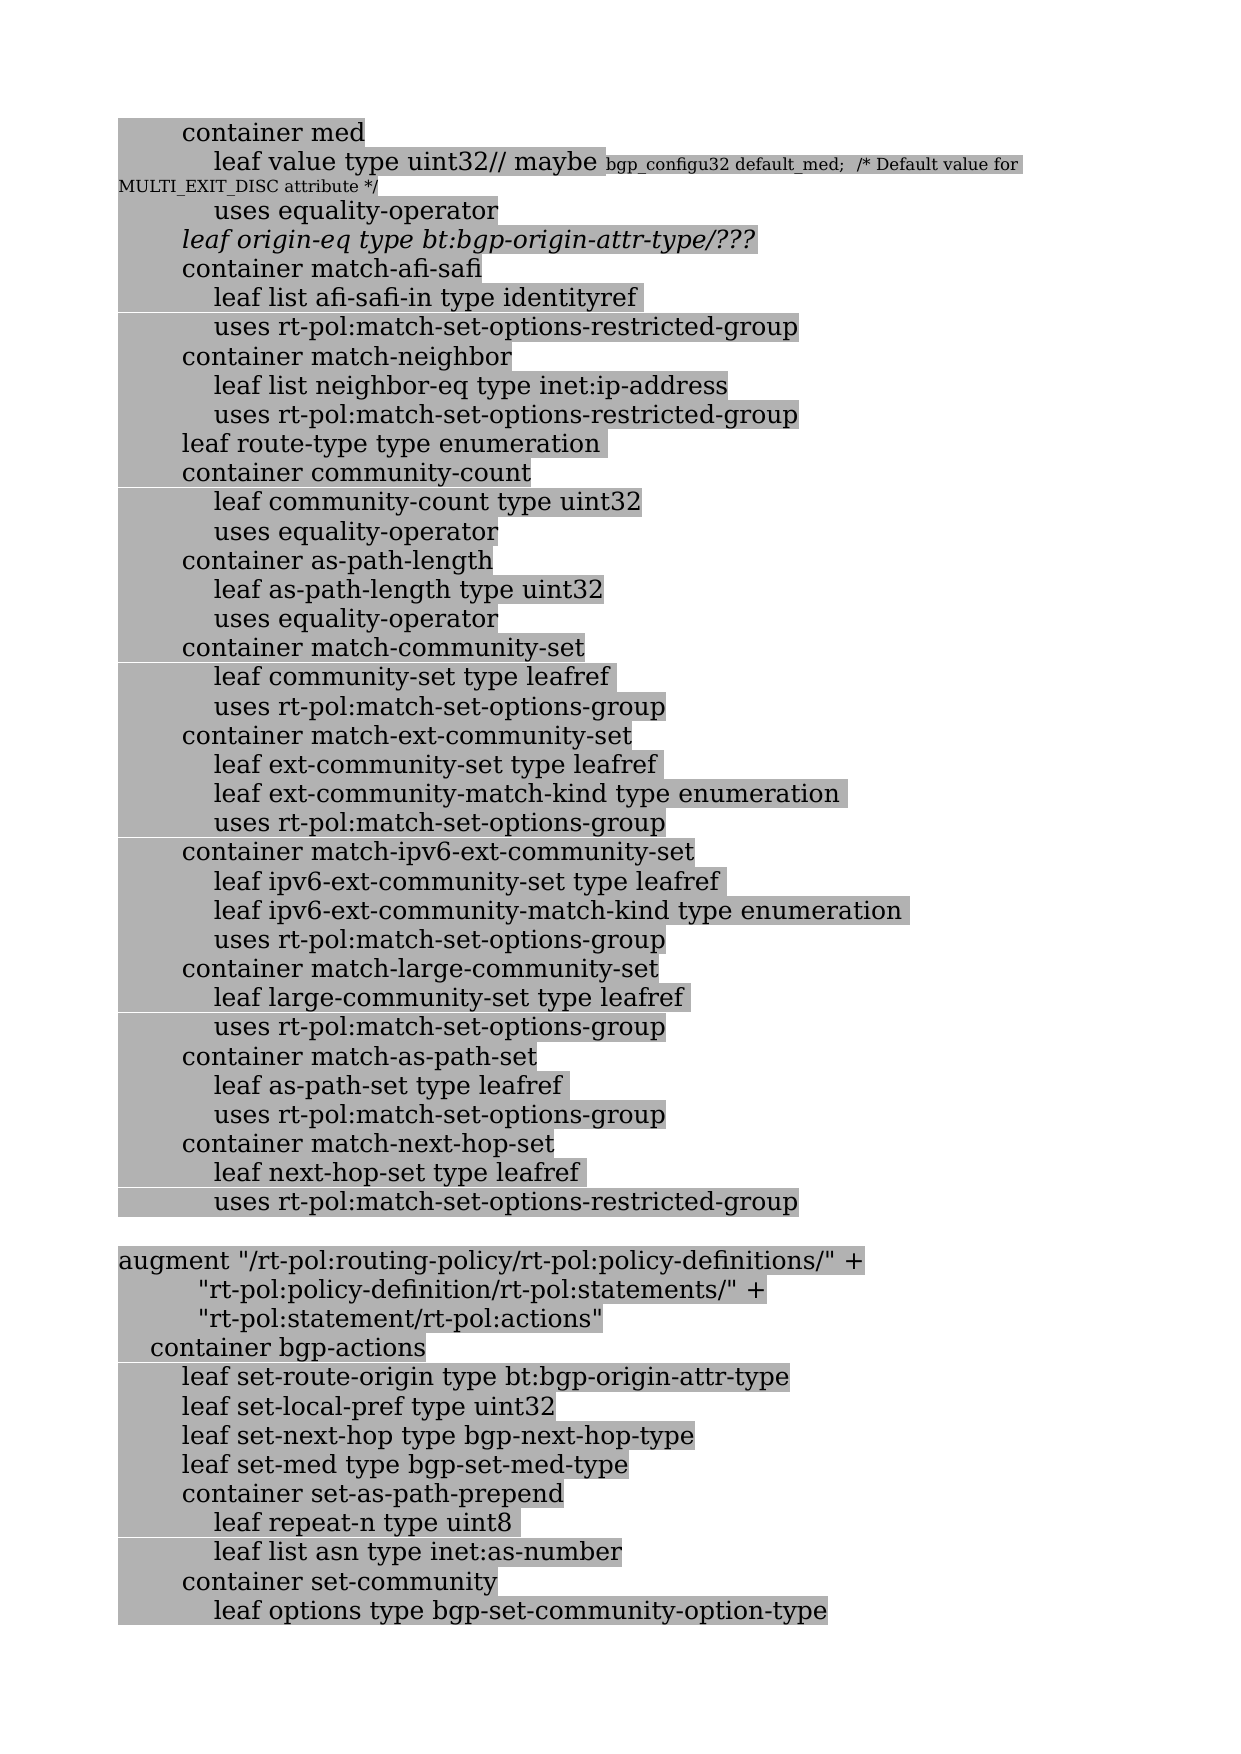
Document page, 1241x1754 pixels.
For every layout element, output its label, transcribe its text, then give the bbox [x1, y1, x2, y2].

text uses rt-pol:match-set-options-group [118, 808, 1122, 837]
text leaf set-route-origin type bt:bgp-origin-attr-type [118, 1362, 1122, 1392]
text leaf route-type type enumeration [118, 429, 1122, 458]
text uses rt-pol:match-set-options-group [118, 1100, 1122, 1129]
text leaf list asn type inet:as-number [118, 1537, 1122, 1567]
text container set-as-path-prepend [118, 1479, 1122, 1508]
text container match-as-path-set [118, 1042, 1122, 1071]
text container match-afi-safi [118, 254, 1122, 283]
text leaf as-path-set type leafref [118, 1071, 1122, 1100]
text container med [118, 118, 1122, 147]
text uses rt-pol:match-set-options-restricted-group [118, 1187, 1122, 1217]
text uses rt-pol:match-set-options-restricted-group [118, 312, 1122, 342]
text leaf community-set type leafref [118, 662, 1122, 692]
text leaf options type bgp-set-community-option-type [118, 1596, 1122, 1625]
text container as-path-length [118, 546, 1122, 575]
text container community-count [118, 458, 1122, 487]
text container match-community-set [118, 633, 1122, 662]
text "rt-pol:statement/rt-pol:actions" [118, 1304, 1122, 1333]
text leaf origin-eq type bt:bgp-origin-attr-type/??? [118, 225, 1122, 254]
text leaf ext-community-set type leafref [118, 750, 1122, 779]
text container match-ext-community-set [118, 721, 1122, 750]
text leaf set-med type bgp-set-med-type [118, 1450, 1122, 1479]
text leaf set-local-pref type uint32 [118, 1392, 1122, 1421]
text leaf repeat-n type uint8 [118, 1508, 1122, 1537]
text leaf ext-community-match-kind type enumeration [118, 779, 1122, 808]
text leaf large-community-set type leafref [118, 983, 1122, 1012]
text uses equality-operator [118, 196, 1122, 225]
text container set-community [118, 1567, 1122, 1596]
text leaf list neighbor-eq type inet:ip-address [118, 371, 1122, 400]
text augment "/rt-pol:routing-policy/rt-pol:policy-definitions/" + [118, 1246, 1122, 1275]
text leaf set-next-hop type bgp-next-hop-type [118, 1421, 1122, 1450]
text uses rt-pol:match-set-options-group [118, 692, 1122, 721]
text uses rt-pol:match-set-options-restricted-group [118, 400, 1122, 429]
text container match-large-community-set [118, 954, 1122, 983]
text uses rt-pol:match-set-options-group [118, 1012, 1122, 1042]
text container match-neighbor [118, 342, 1122, 371]
text leaf as-path-length type uint32 [118, 575, 1122, 604]
text leaf next-hop-set type leafref [118, 1158, 1122, 1187]
text container match-next-hop-set [118, 1129, 1122, 1158]
text container match-ipv6-ext-community-set [118, 837, 1122, 867]
text leaf ipv6-ext-community-set type leafref [118, 867, 1122, 896]
text uses equality-operator [118, 517, 1122, 546]
text container bgp-actions [118, 1333, 1122, 1362]
text "rt-pol:policy-definition/rt-pol:statements/" + [118, 1275, 1122, 1304]
text leaf value type uint32// maybe bgp_configu32 default_med; /* Default value for MULTI_EXIT_DISC attribute */ [118, 147, 1122, 196]
text uses equality-operator [118, 604, 1122, 633]
text leaf community-count type uint32 [118, 487, 1122, 517]
text leaf ipv6-ext-community-match-kind type enumeration [118, 896, 1122, 925]
text leaf list afi-safi-in type identityref [118, 283, 1122, 312]
text uses rt-pol:match-set-options-group [118, 925, 1122, 954]
